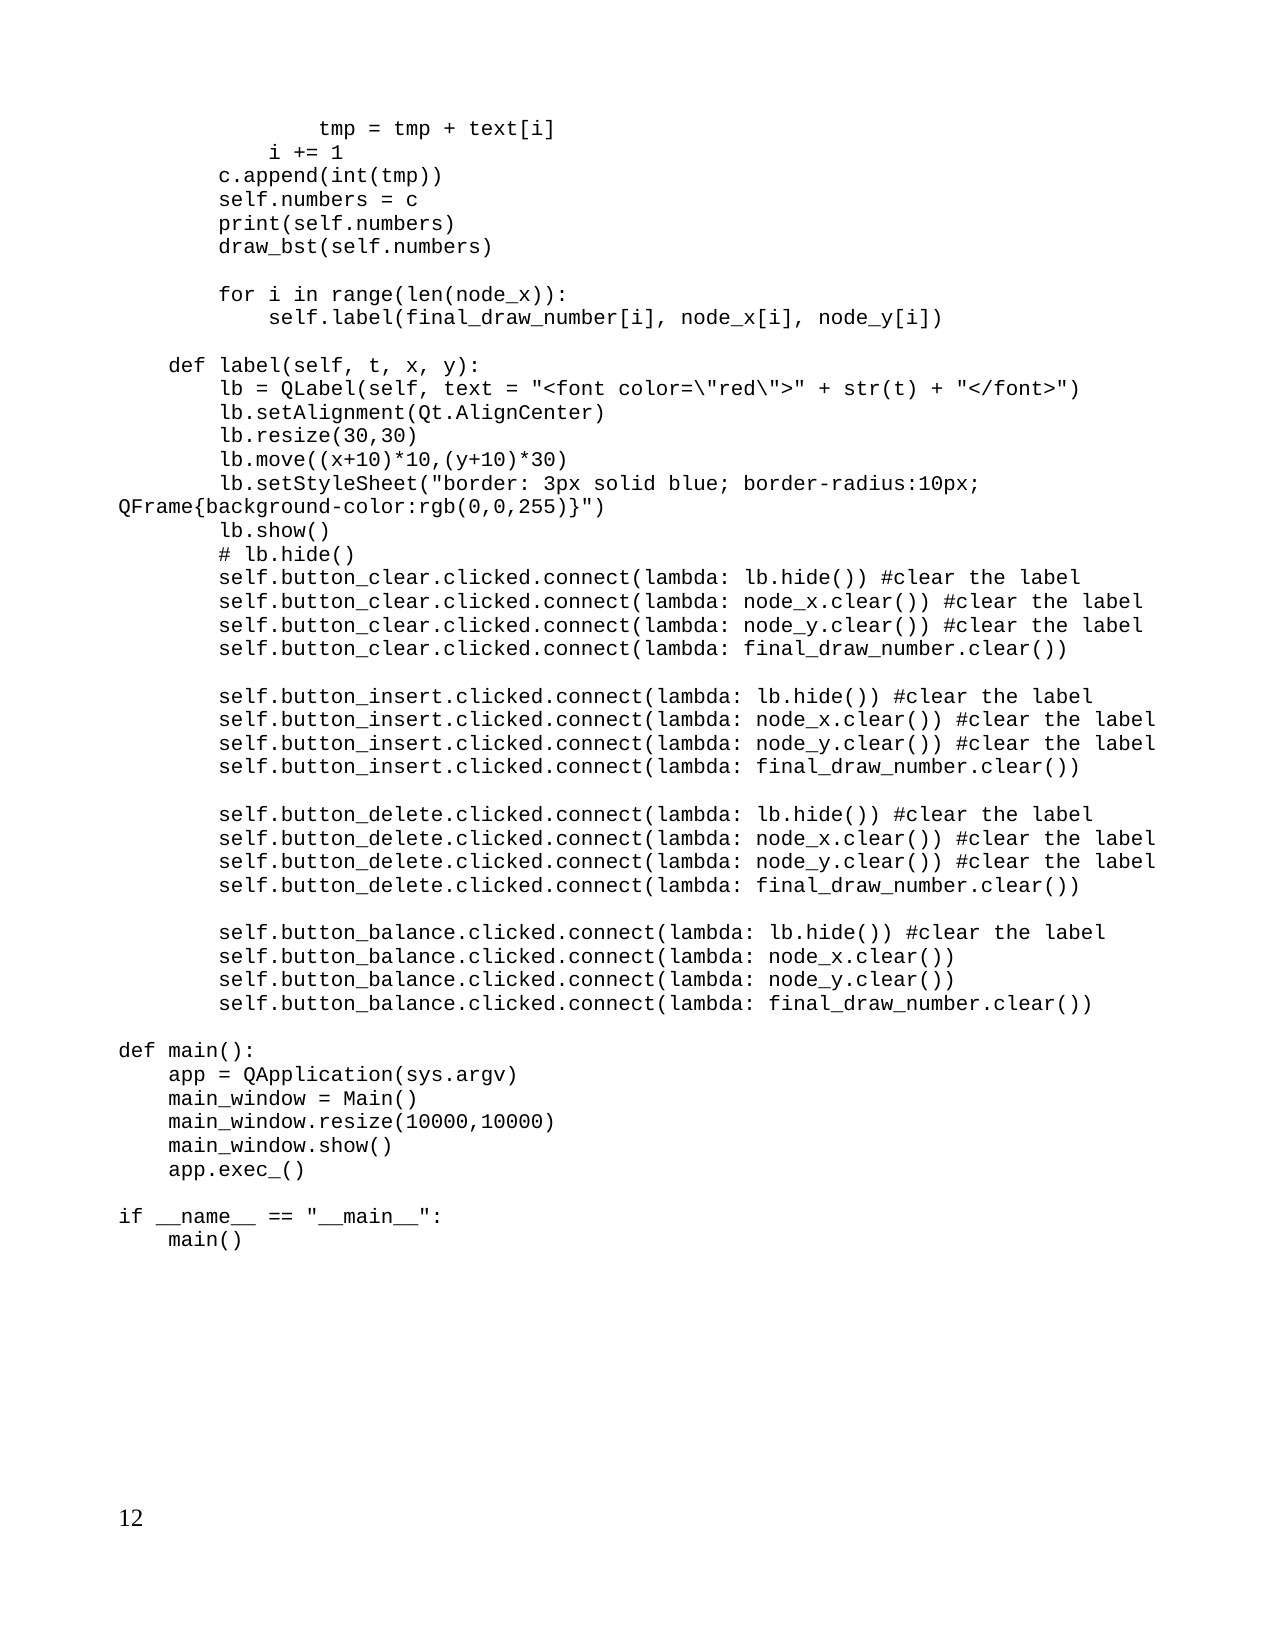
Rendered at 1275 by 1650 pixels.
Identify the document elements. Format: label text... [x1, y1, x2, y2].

text tmp = tmp + text[i] i += 1 c.append(int(tmp)) self.numbers = c print(self.numbers) draw_bst(self.numbers) for i in range(len(node_x)): self.label(final_draw_number[i], node_x[i], node_y[i]) def label(self, t, x, y): lb = QLabel(self, text = "<font color=\"red\">" + str(t) + "</font>") lb.setAlignment(Qt.AlignCenter) lb.resize(30,30) lb.move((x+10)*10,(y+10)*30) lb.setStyleSheet("border: 3px solid blue; border-radius:10px; QFrame{background-color:rgb(0,0,255)}") lb.show() # lb.hide() self.button_clear.clicked.connect(lambda: lb.hide()) #clear the label self.button_clear.clicked.connect(lambda: node_x.clear()) #clear the label self.button_clear.clicked.connect(lambda: node_y.clear()) #clear the label self.button_clear.clicked.connect(lambda: final_draw_number.clear()) self.button_insert.clicked.connect(lambda: lb.hide()) #clear the label self.button_insert.clicked.connect(lambda: node_x.clear()) #clear the label self.button_insert.clicked.connect(lambda: node_y.clear()) #clear the label self.button_insert.clicked.connect(lambda: final_draw_number.clear()) self.button_delete.clicked.connect(lambda: lb.hide()) #clear the label self.button_delete.clicked.connect(lambda: node_x.clear()) #clear the label self.button_delete.clicked.connect(lambda: node_y.clear()) #clear the label self.button_delete.clicked.connect(lambda: final_draw_number.clear()) self.button_balance.clicked.connect(lambda: lb.hide()) #clear the label self.button_balance.clicked.connect(lambda: node_x.clear()) self.button_balance.clicked.connect(lambda: node_y.clear()) self.button_balance.clicked.connect(lambda: final_draw_number.clear()) def main(): app = QApplication(sys.argv) main_window = Main() main_window.resize(10000,10000) main_window.show() app.exec_() if __name__ == "__main__": main() [118, 118, 1157, 1253]
